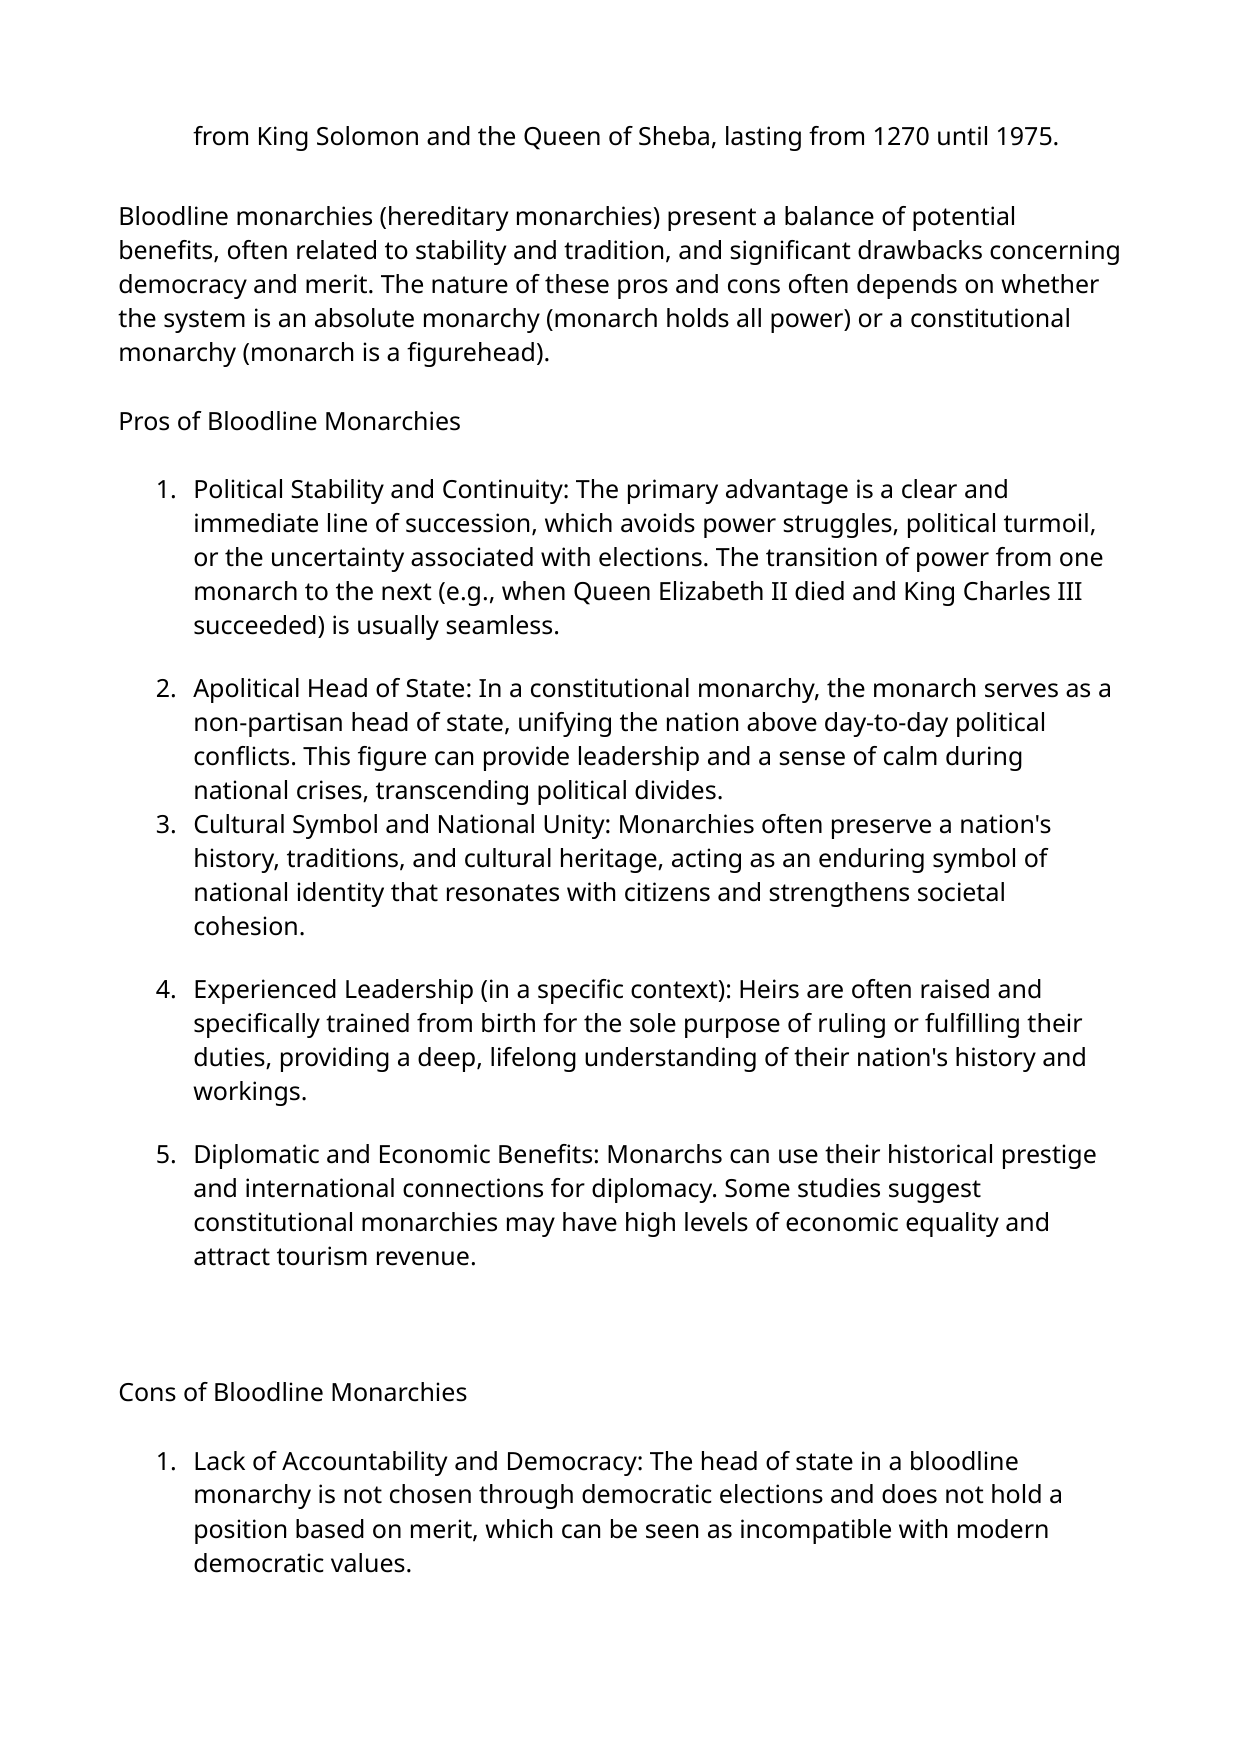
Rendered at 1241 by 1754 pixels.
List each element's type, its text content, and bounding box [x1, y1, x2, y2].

text Bloodline monarchies (hereditary monarchies) present a balance of potential benefits, often related to stability and tradition, and significant drawbacks concerning democracy and merit. The nature of these pros and cons often depends on whether the system is an absolute monarchy (monarch holds all power) or a constitutional monarchy (monarch is a figurehead). [118, 199, 1122, 369]
list from King Solomon and the Queen of Sheba, lasting from 1270 until 1975. [156, 118, 1122, 152]
list Experienced Leadership (in a specific context): Heirs are often raised and specifically trained from birth for the sole purpose of ruling or fulfilling their duties, providing a deep, lifelong understanding of their nation's history and workings. [156, 972, 1122, 1108]
list Political Stability and Continuity: The primary advantage is a clear and immediate line of succession, which avoids power struggles, political turmoil, or the uncertainty associated with elections. The transition of power from one monarch to the next (e.g., when Queen Elizabeth II died and King Charles III succeeded) is usually seamless. [156, 471, 1122, 642]
list Apolitical Head of State: In a constitutional monarchy, the monarch serves as a non-partisan head of state, unifying the nation above day-to-day political conflicts. This figure can provide leadership and a sense of calm during national crises, transcending political divides. [156, 670, 1122, 807]
text Cons of Bloodline Monarchies [118, 1375, 1122, 1409]
list Lack of Accountability and Democracy: The head of state in a bloodline monarchy is not chosen through democratic elections and does not hold a position based on merit, which can be seen as incompatible with modern democratic values. [156, 1443, 1122, 1579]
text Pros of Bloodline Monarchies [118, 403, 1122, 437]
list Cultural Symbol and National Unity: Monarchies often preserve a nation's history, traditions, and cultural heritage, acting as an enduring symbol of national identity that resonates with citizens and strengthens societal cohesion. [156, 807, 1122, 943]
list Diplomatic and Economic Benefits: Monarchs can use their historical prestige and international connections for diplomacy. Some studies suggest constitutional monarchies may have high levels of economic equality and attract tourism revenue. [156, 1137, 1122, 1273]
